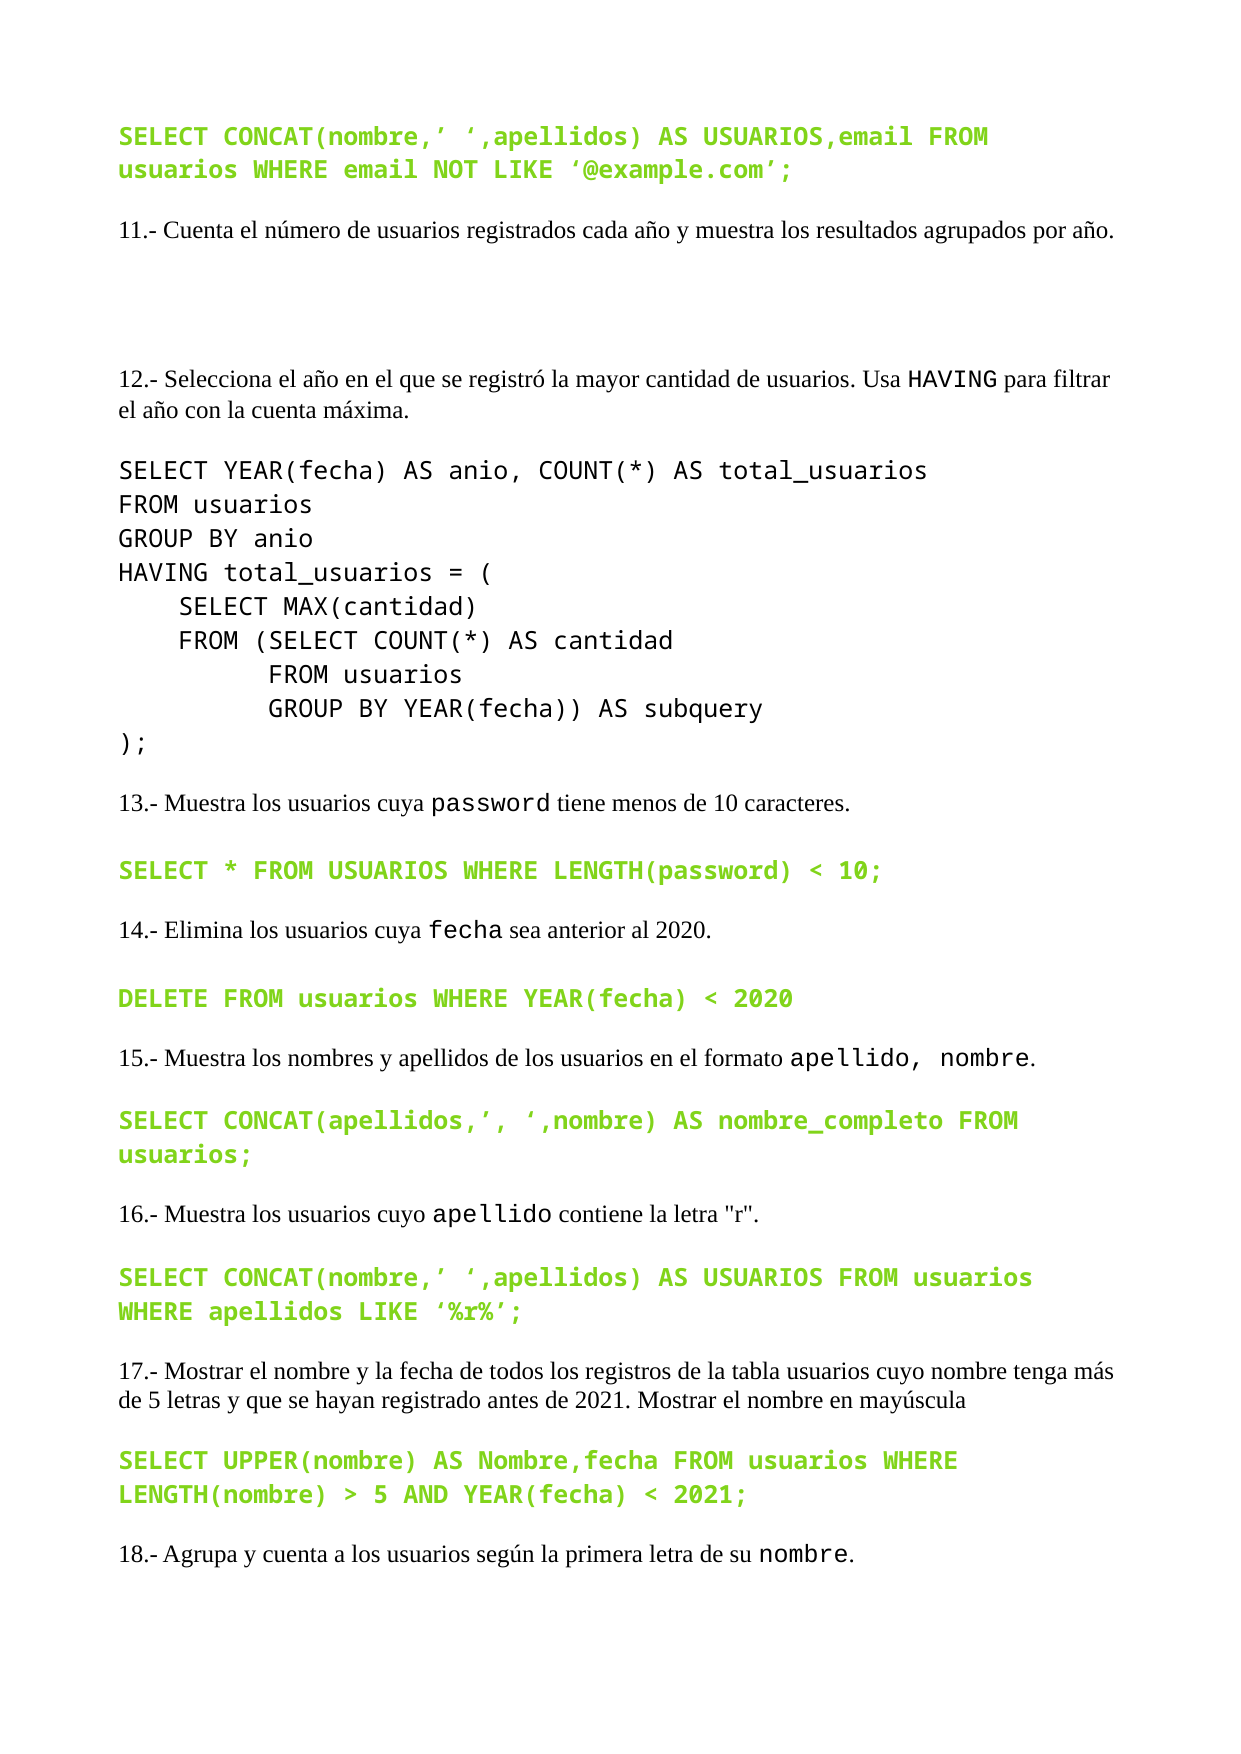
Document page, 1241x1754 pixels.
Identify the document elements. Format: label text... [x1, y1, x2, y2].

text GROUP BY anio [118, 521, 1122, 554]
text 11.- Cuenta el número de usuarios registrados cada año y muestra los resultados agrupados por año. [118, 215, 1122, 244]
text 12.- Selecciona el año en el que se registró la mayor cantidad de usuarios. Usa HAVING para filtrar el año con la cuenta máxima. [118, 364, 1122, 424]
text FROM usuarios [118, 486, 1122, 521]
text 15.- Muestra los nombres y apellidos de los usuarios en el formato apellido, nombre. [118, 1043, 1122, 1074]
text 13.- Muestra los usuarios cuya password tiene menos de 10 caracteres. [118, 788, 1122, 818]
text FROM (SELECT COUNT(*) AS cantidad [118, 623, 1122, 657]
text ); [118, 725, 1122, 759]
text HAVING total_usuarios = ( [118, 554, 1122, 589]
text SELECT YEAR(fecha) AS anio, COUNT(*) AS total_usuarios [118, 452, 1122, 486]
text 17.- Mostrar el nombre y la fecha de todos los registros de la tabla usuarios cuyo nombre tenga más de 5 letras y que se hayan registrado antes de 2021. Mostrar el nombre en mayúscula [118, 1356, 1122, 1413]
text 18.- Agrupa y cuenta a los usuarios según la primera letra de su nombre. [118, 1539, 1122, 1570]
text DELETE FROM usuarios WHERE YEAR(fecha) < 2020 [118, 980, 1122, 1014]
text SELECT MAX(cantidad) [118, 589, 1122, 623]
text GROUP BY YEAR(fecha)) AS subquery [118, 691, 1122, 725]
text SELECT UPPER(nombre) AS Nombre,fecha FROM usuarios WHERE LENGTH(nombre) > 5 AND YEAR(fecha) < 2021; [118, 1442, 1122, 1510]
text SELECT * FROM USUARIOS WHERE LENGTH(password) < 10; [118, 853, 1122, 887]
text SELECT CONCAT(nombre,’ ‘,apellidos) AS USUARIOS,email FROM usuarios WHERE email NOT LIKE ‘@example.com’; [118, 118, 1122, 186]
text 14.- Elimina los usuarios cuya fecha sea anterior al 2020. [118, 915, 1122, 946]
text 16.- Muestra los usuarios cuyo apellido contiene la letra "r". [118, 1199, 1122, 1230]
text FROM usuarios [118, 657, 1122, 691]
text SELECT CONCAT(apellidos,’, ‘,nombre) AS nombre_completo FROM usuarios; [118, 1103, 1122, 1171]
text SELECT CONCAT(nombre,’ ‘,apellidos) AS USUARIOS FROM usuarios WHERE apellidos LIKE ‘%r%’; [118, 1259, 1122, 1327]
